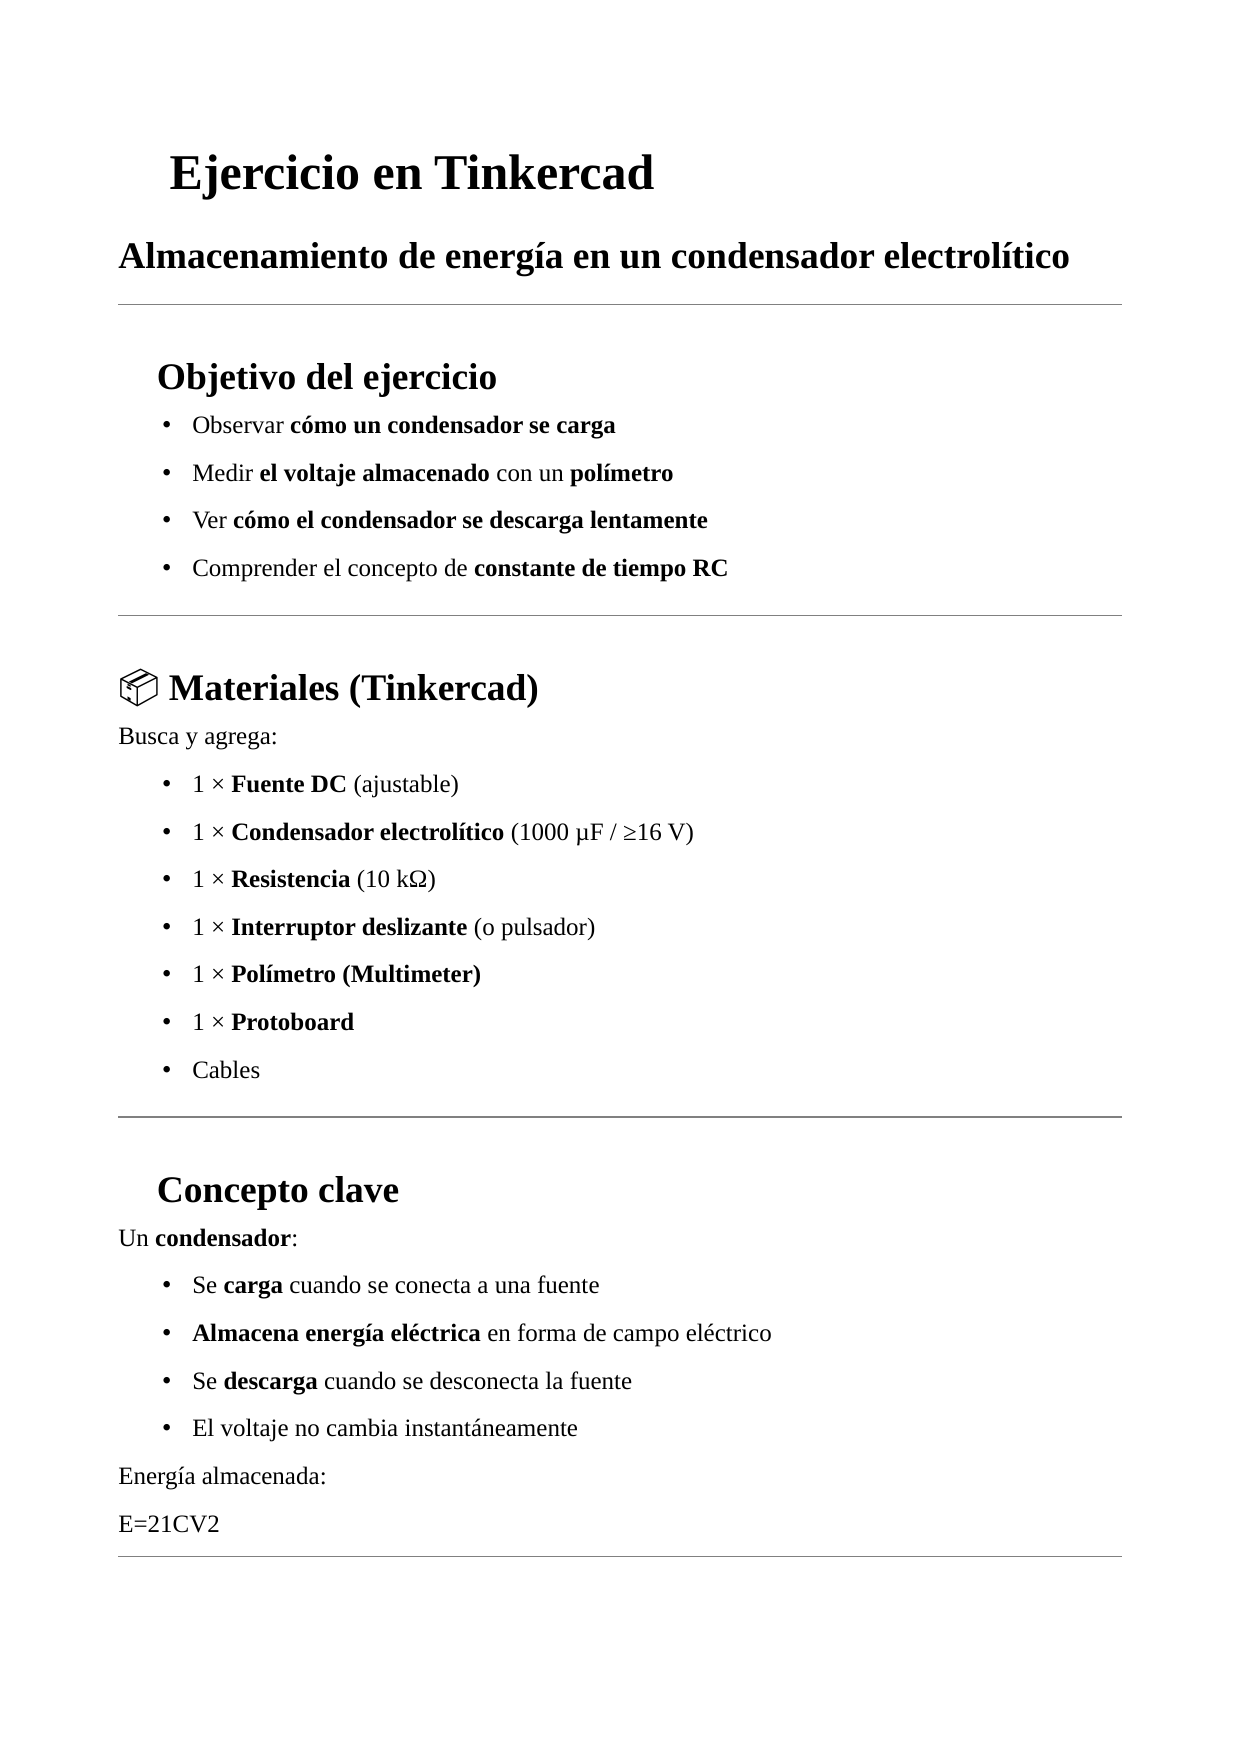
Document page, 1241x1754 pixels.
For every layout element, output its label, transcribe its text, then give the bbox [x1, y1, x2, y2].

subtitle 🧪 Ejercicio en Tinkercad [118, 143, 1122, 201]
subtitle Almacenamiento de energía en un condensador electrolítico [118, 234, 1122, 277]
list 1 × Interruptor deslizante (o pulsador) [162, 912, 1122, 941]
list Cables [162, 1055, 1122, 1083]
list El voltaje no cambia instantáneamente [162, 1413, 1122, 1442]
text Energía almacenada: [118, 1461, 1122, 1490]
list Se descarga cuando se desconecta la fuente [162, 1366, 1122, 1394]
text Busca y agrega: [118, 721, 1122, 750]
list Almacena energía eléctrica en forma de campo eléctrico [162, 1318, 1122, 1347]
list Medir el voltaje almacenado con un polímetro [162, 458, 1122, 487]
list Observar cómo un condensador se carga [162, 410, 1122, 439]
list 1 × Fuente DC (ajustable) [162, 769, 1122, 798]
list 1 × Protoboard [162, 1007, 1122, 1036]
text E=21​CV2 [118, 1509, 1122, 1537]
list 1 × Resistencia (10 kΩ) [162, 864, 1122, 893]
subtitle 🧠 Concepto clave [118, 1167, 1122, 1211]
subtitle 📦 Materiales (Tinkercad) [118, 666, 1122, 709]
text Un condensador: [118, 1223, 1122, 1252]
list Ver cómo el condensador se descarga lentamente [162, 506, 1122, 534]
list 1 × Condensador electrolítico (1000 µF / ≥16 V) [162, 817, 1122, 845]
list 1 × Polímetro (Multimeter) [162, 959, 1122, 988]
subtitle 🎯 Objetivo del ejercicio [118, 355, 1122, 398]
list Comprender el concepto de constante de tiempo RC [162, 553, 1122, 582]
list Se carga cuando se conecta a una fuente [162, 1271, 1122, 1299]
